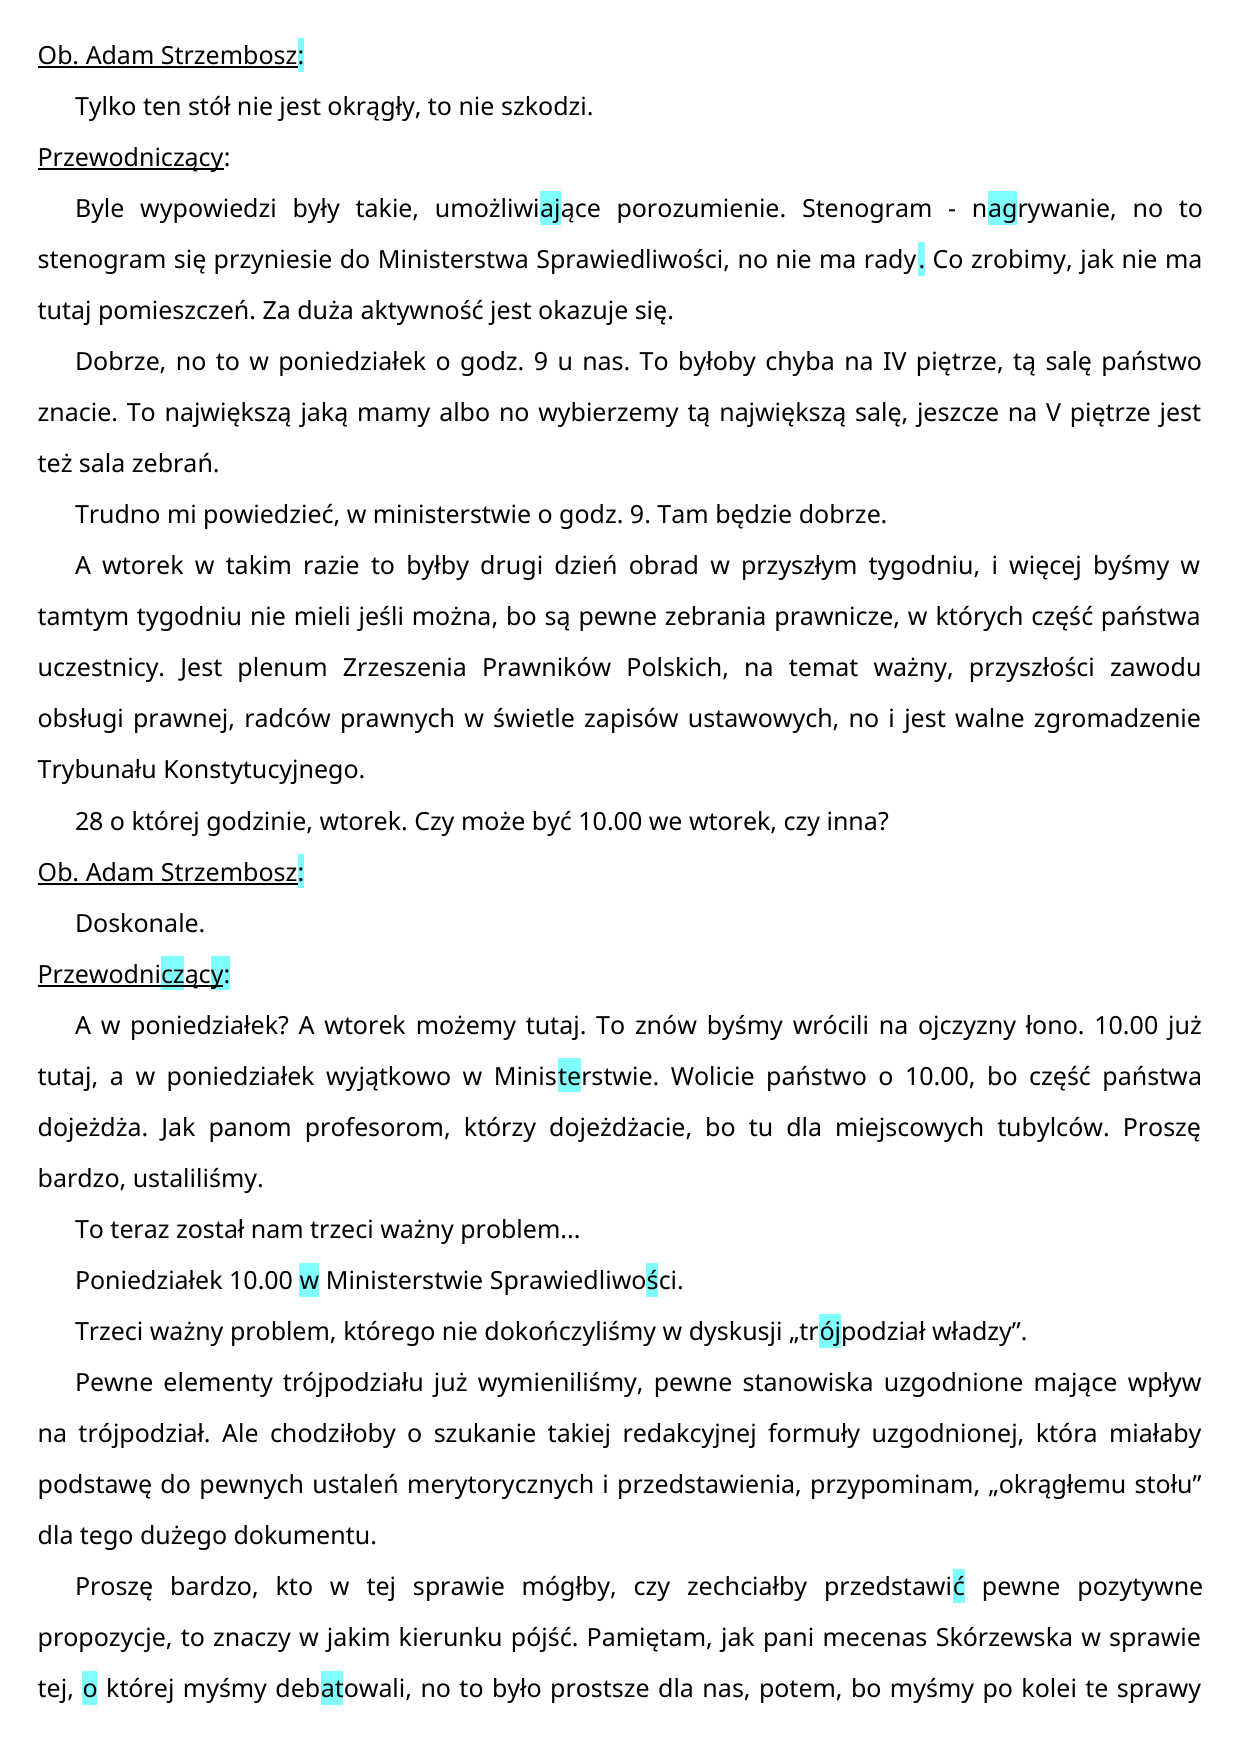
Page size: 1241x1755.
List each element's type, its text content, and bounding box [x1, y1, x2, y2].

text Trudno mi powiedzieć, w ministerstwie o godz. 9. Tam będzie dobrze. [37, 497, 1203, 531]
text Tylko ten stół nie jest okrągły, to nie szkodzi. [37, 88, 1203, 123]
text To teraz został nam trzeci ważny problem... [37, 1211, 1203, 1246]
text Dobrze, no to w poniedziałek o godz. 9 u nas. To byłoby chyba na IV piętrze, tą salę państwo znacie. To największą jaką mamy albo no wybierzemy tą największą salę, jeszcze na V piętrze jest też sala zebrań. [37, 344, 1203, 480]
text Proszę bardzo, kto w tej sprawie mógłby, czy zechciałby przedstawić pewne pozytywne propozycje, to znaczy w jakim kierunku pójść. Pamiętam, jak pani mecenas Skórzewska w sprawie tej, o której myśmy debatowali, no to było prostsze dla nas, potem, bo myśmy po kolei te sprawy [37, 1569, 1203, 1705]
text Ob. Adam Strzembosz: [37, 854, 1203, 888]
text A wtorek w takim razie to byłby drugi dzień obrad w przyszłym tygodniu, i więcej byśmy w tamtym tygodniu nie mieli jeśli można, bo są pewne zebrania prawnicze, w których część państwa uczestnicy. Jest plenum Zrzeszenia Prawników Polskich, na temat ważny, przyszłości zawodu obsługi prawnej, radców prawnych w świetle zapisów ustawowych, no i jest walne zgromadzenie Trybunału Konstytucyjnego. [37, 548, 1203, 786]
text A w poniedziałek? A wtorek możemy tutaj. To znów byśmy wrócili na ojczyzny łono. 10.00 już tutaj, a w poniedziałek wyjątkowo w Ministerstwie. Wolicie państwo o 10.00, bo część państwa dojeżdża. Jak panom profesorom, którzy dojeżdżacie, bo tu dla miejscowych tubylców. Proszę bardzo, ustaliliśmy. [37, 1007, 1203, 1194]
text Doskonale. [37, 905, 1203, 939]
text Trzeci ważny problem, którego nie dokończyliśmy w dyskusji „trójpodział władzy”. [37, 1313, 1203, 1348]
text 28 o której godzinie, wtorek. Czy może być 10.00 we wtorek, czy inna? [37, 803, 1203, 837]
text Przewodniczący: [37, 139, 1203, 174]
text Ob. Adam Strzembosz: [37, 37, 1203, 72]
text Poniedziałek 10.00 w Ministerstwie Sprawiedliwości. [37, 1262, 1203, 1297]
text Pewne elementy trójpodziału już wymieniliśmy, pewne stanowiska uzgodnione mające wpływ na trójpodział. Ale chodziłoby o szukanie takiej redakcyjnej formuły uzgodnionej, która miałaby podstawę do pewnych ustaleń merytorycznych i przedstawienia, przypominam, „okrągłemu stołu” dla tego dużego dokumentu. [37, 1364, 1203, 1552]
text Przewodniczący: [37, 956, 1203, 990]
text Byle wypowiedzi były takie, umożliwiające porozumienie. Stenogram - nagrywanie, no to stenogram się przyniesie do Ministerstwa Sprawiedliwości, no nie ma rady. Co zrobimy, jak nie ma tutaj pomieszczeń. Za duża aktywność jest okazuje się. [37, 191, 1203, 327]
